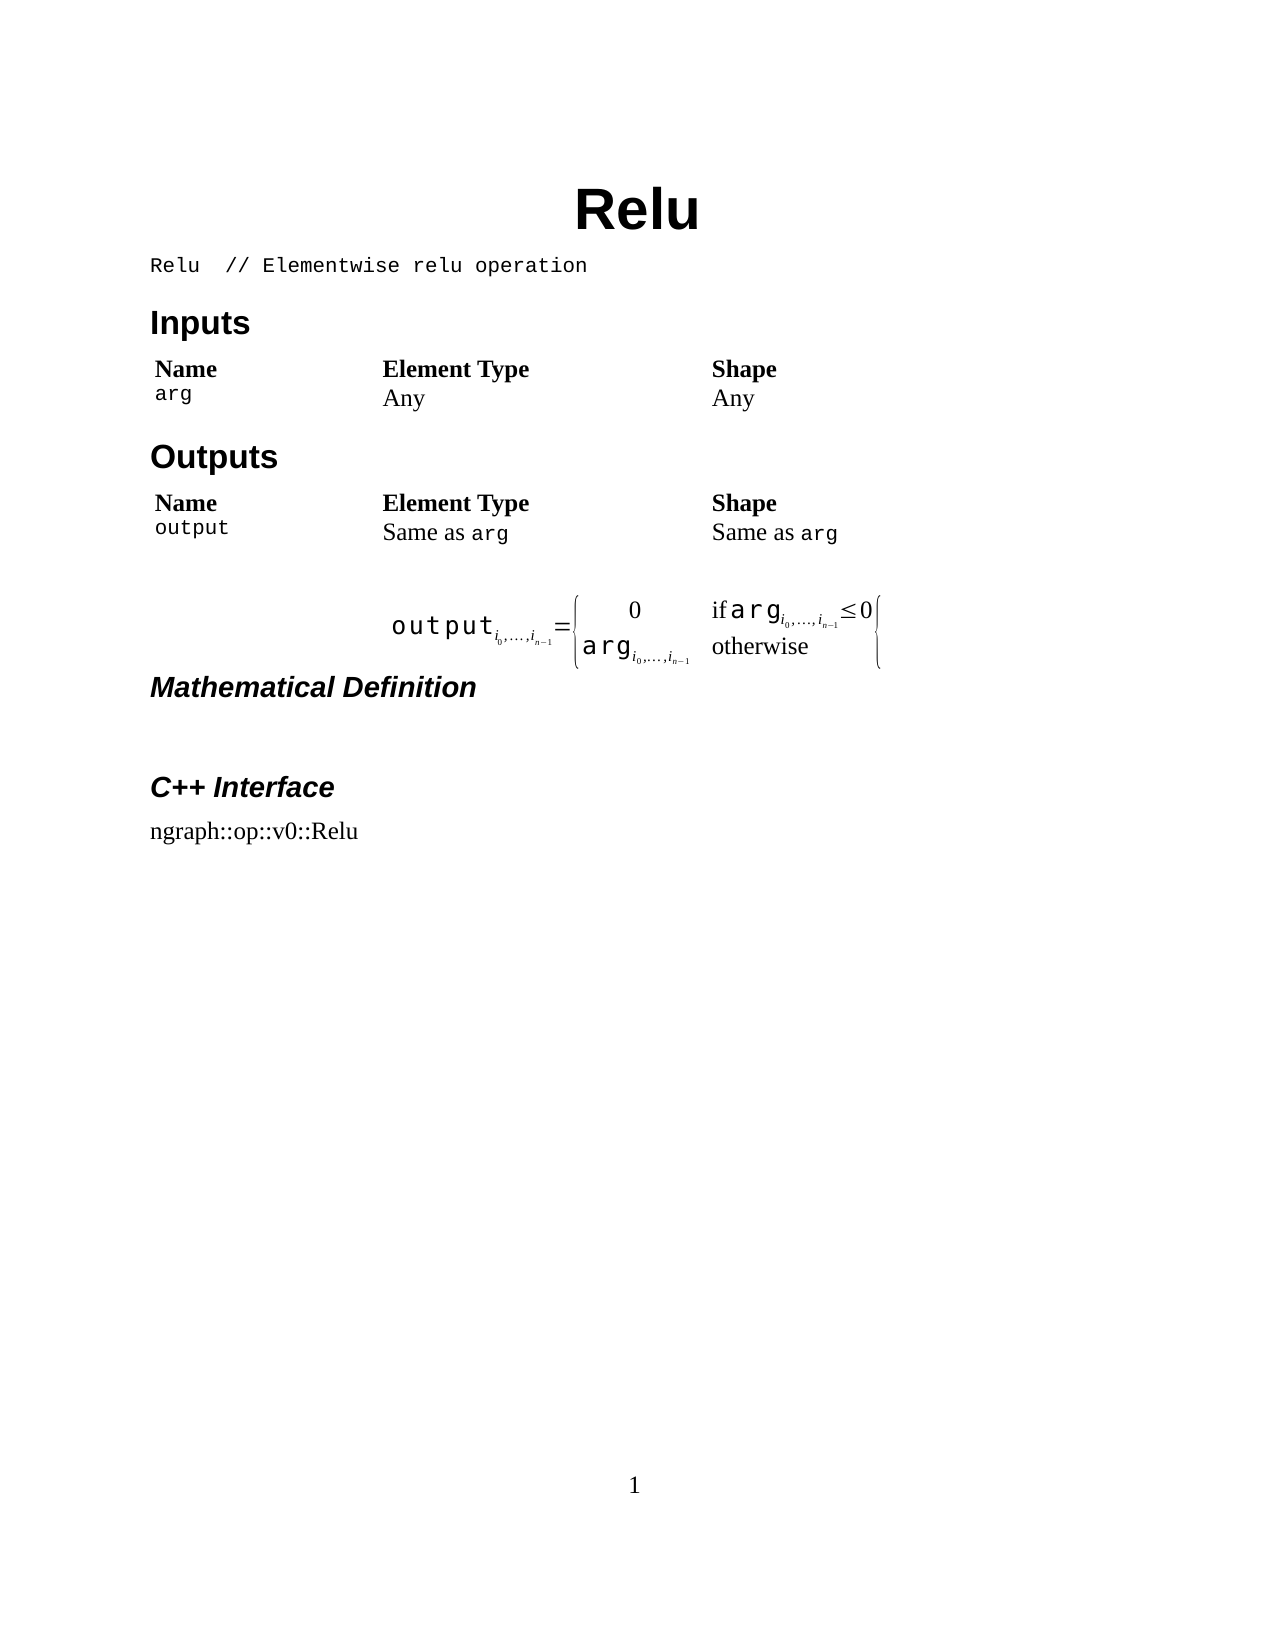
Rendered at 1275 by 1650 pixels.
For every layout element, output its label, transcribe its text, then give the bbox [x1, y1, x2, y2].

table_header Name [150, 354, 378, 383]
table_cell arg [150, 383, 378, 412]
subtitle Outputs [150, 437, 1125, 476]
table_header Shape [707, 354, 1125, 383]
text ngraph::op::v0::Relu [150, 816, 1125, 844]
text Relu // Elementwise relu operation [150, 254, 1125, 278]
subtitle C++ Interface [150, 770, 1125, 803]
table_cell Same as arg [707, 517, 1125, 546]
table_cell Any [378, 383, 707, 412]
table_cell Same as arg [378, 517, 707, 546]
table_header Element Type [378, 488, 707, 517]
table_cell output [150, 517, 378, 546]
subtitle Mathematical Definition [150, 571, 1125, 703]
table_header Name [150, 488, 378, 517]
table_header Shape [707, 488, 1125, 517]
table_header Element Type [378, 354, 707, 383]
table_cell Any [707, 383, 1125, 412]
title Relu [150, 175, 1125, 242]
subtitle Inputs [150, 303, 1125, 342]
